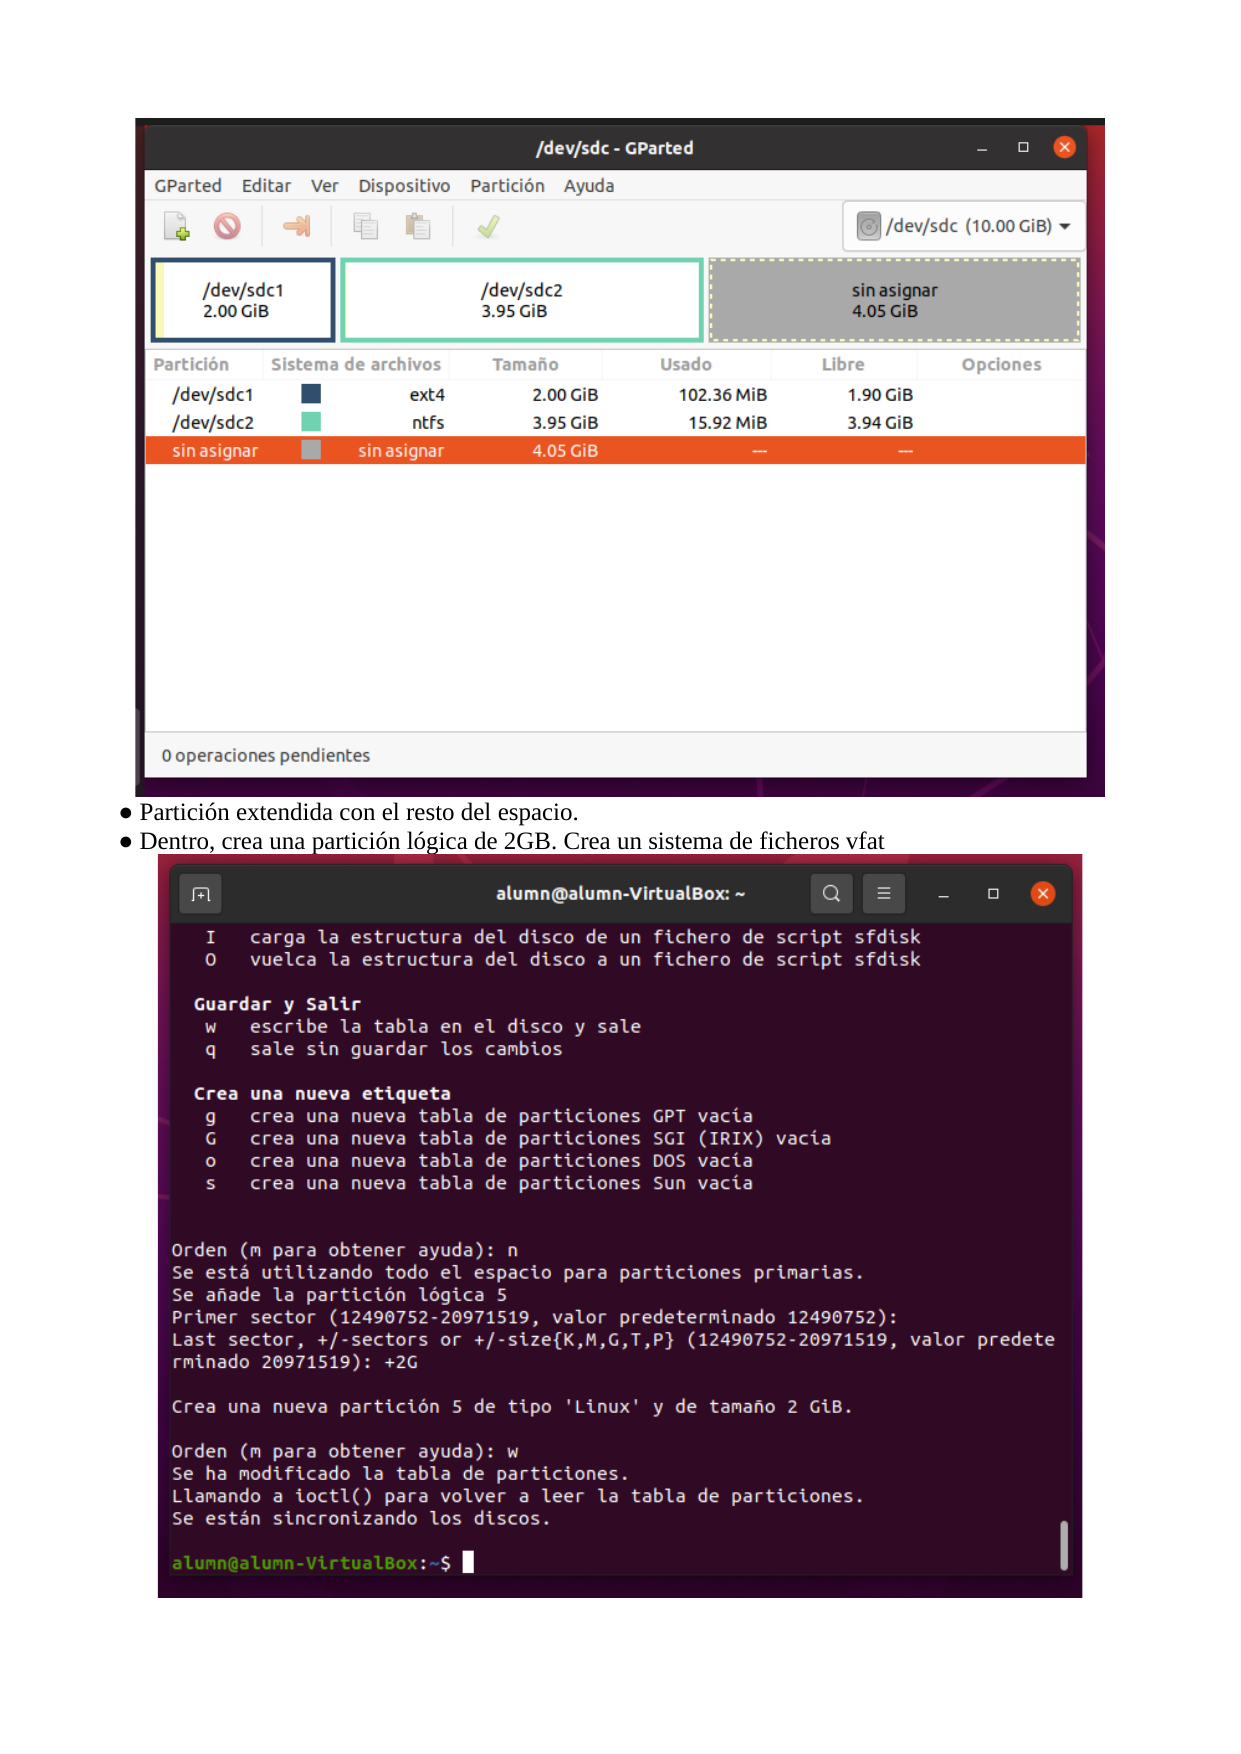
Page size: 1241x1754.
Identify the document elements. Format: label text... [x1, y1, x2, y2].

picture [157, 854, 1083, 1598]
picture [135, 118, 1105, 797]
text ● Dentro, crea una partición lógica de 2GB. Crea un sistema de ficheros vfat [118, 826, 1122, 854]
text ● Partición extendida con el resto del espacio. [118, 118, 1122, 826]
